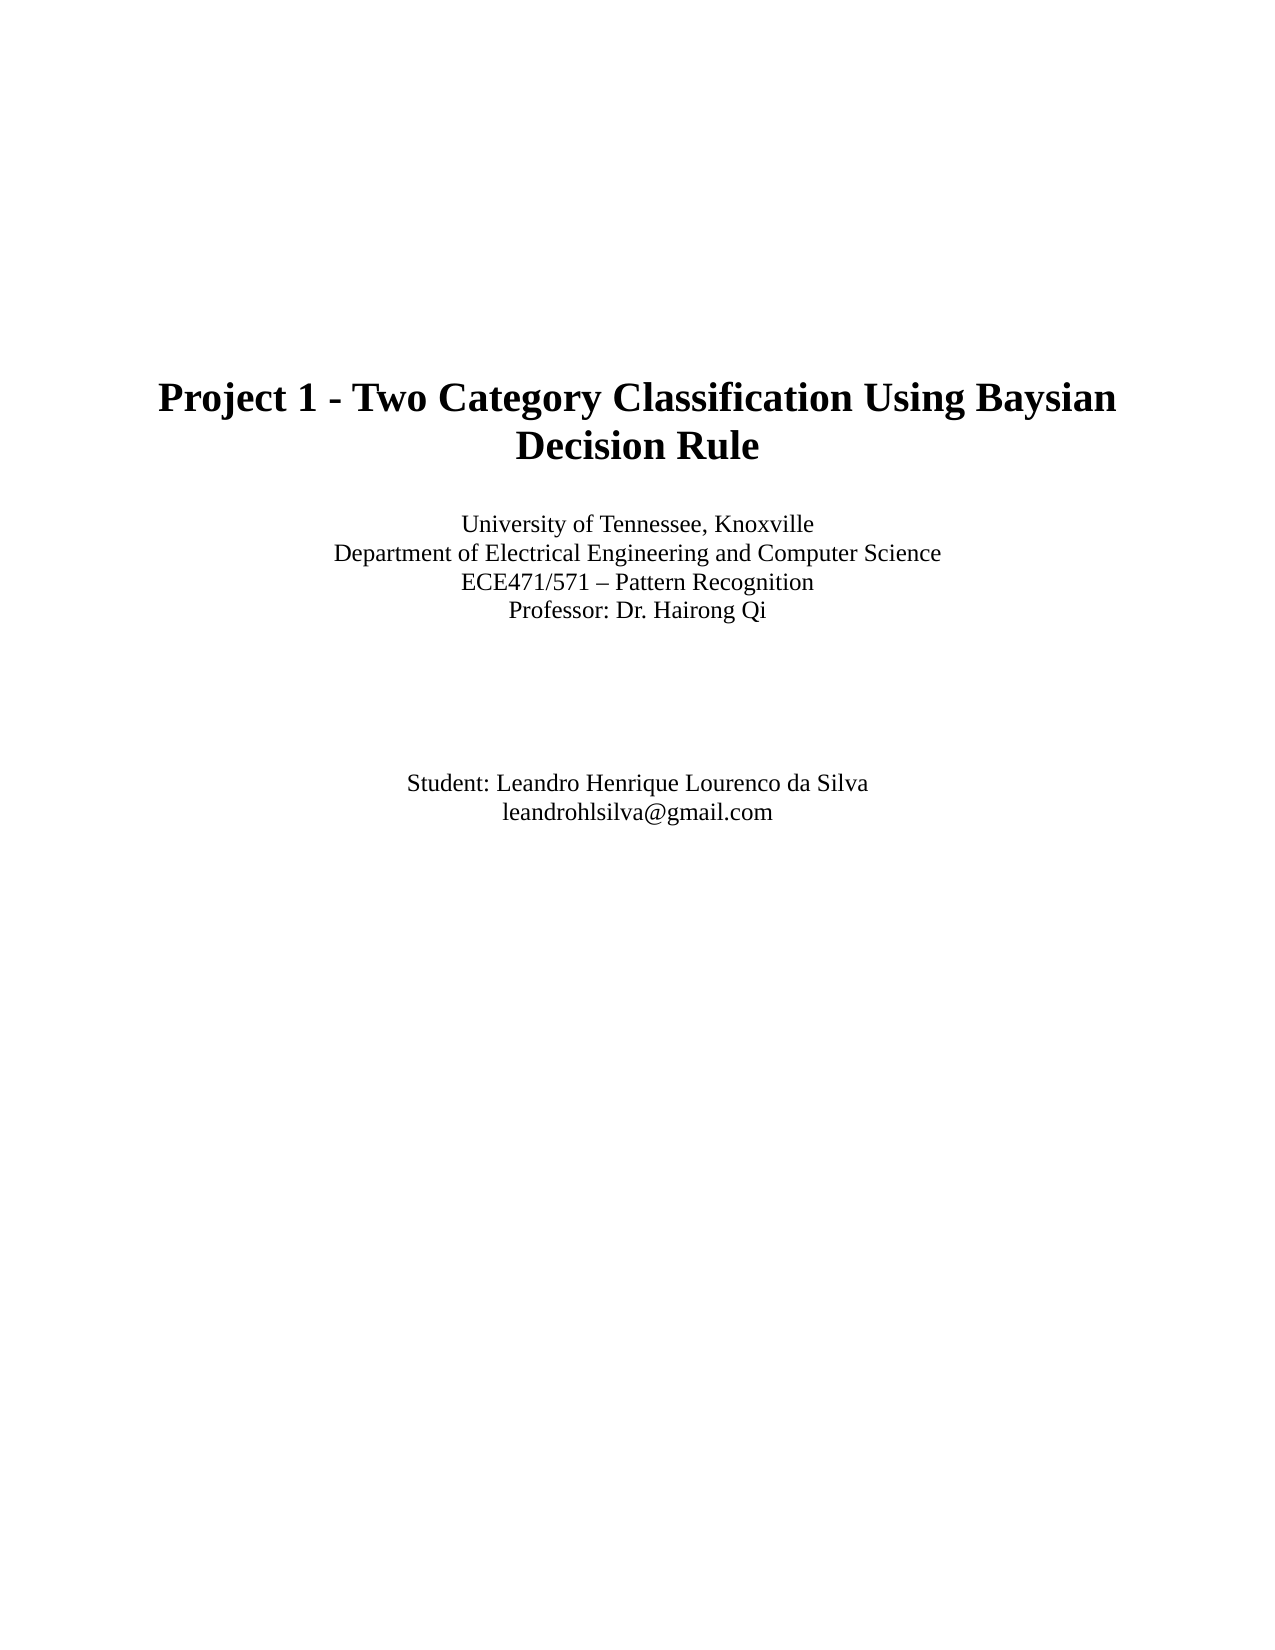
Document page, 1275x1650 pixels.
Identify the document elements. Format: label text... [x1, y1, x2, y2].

text Department of Electrical Engineering and Computer Science [118, 538, 1157, 567]
text University of Tennessee, Knoxville [118, 509, 1157, 538]
text Student: Leandro Henrique Lourenco da Silva [118, 768, 1157, 797]
title Project 1 - Two Category Classification Using Baysian Decision Rule [118, 372, 1157, 468]
text ECE471/571 – Pattern Recognition [118, 567, 1157, 596]
text leandrohlsilva@gmail.com [118, 797, 1157, 826]
text Professor: Dr. Hairong Qi [118, 596, 1157, 624]
